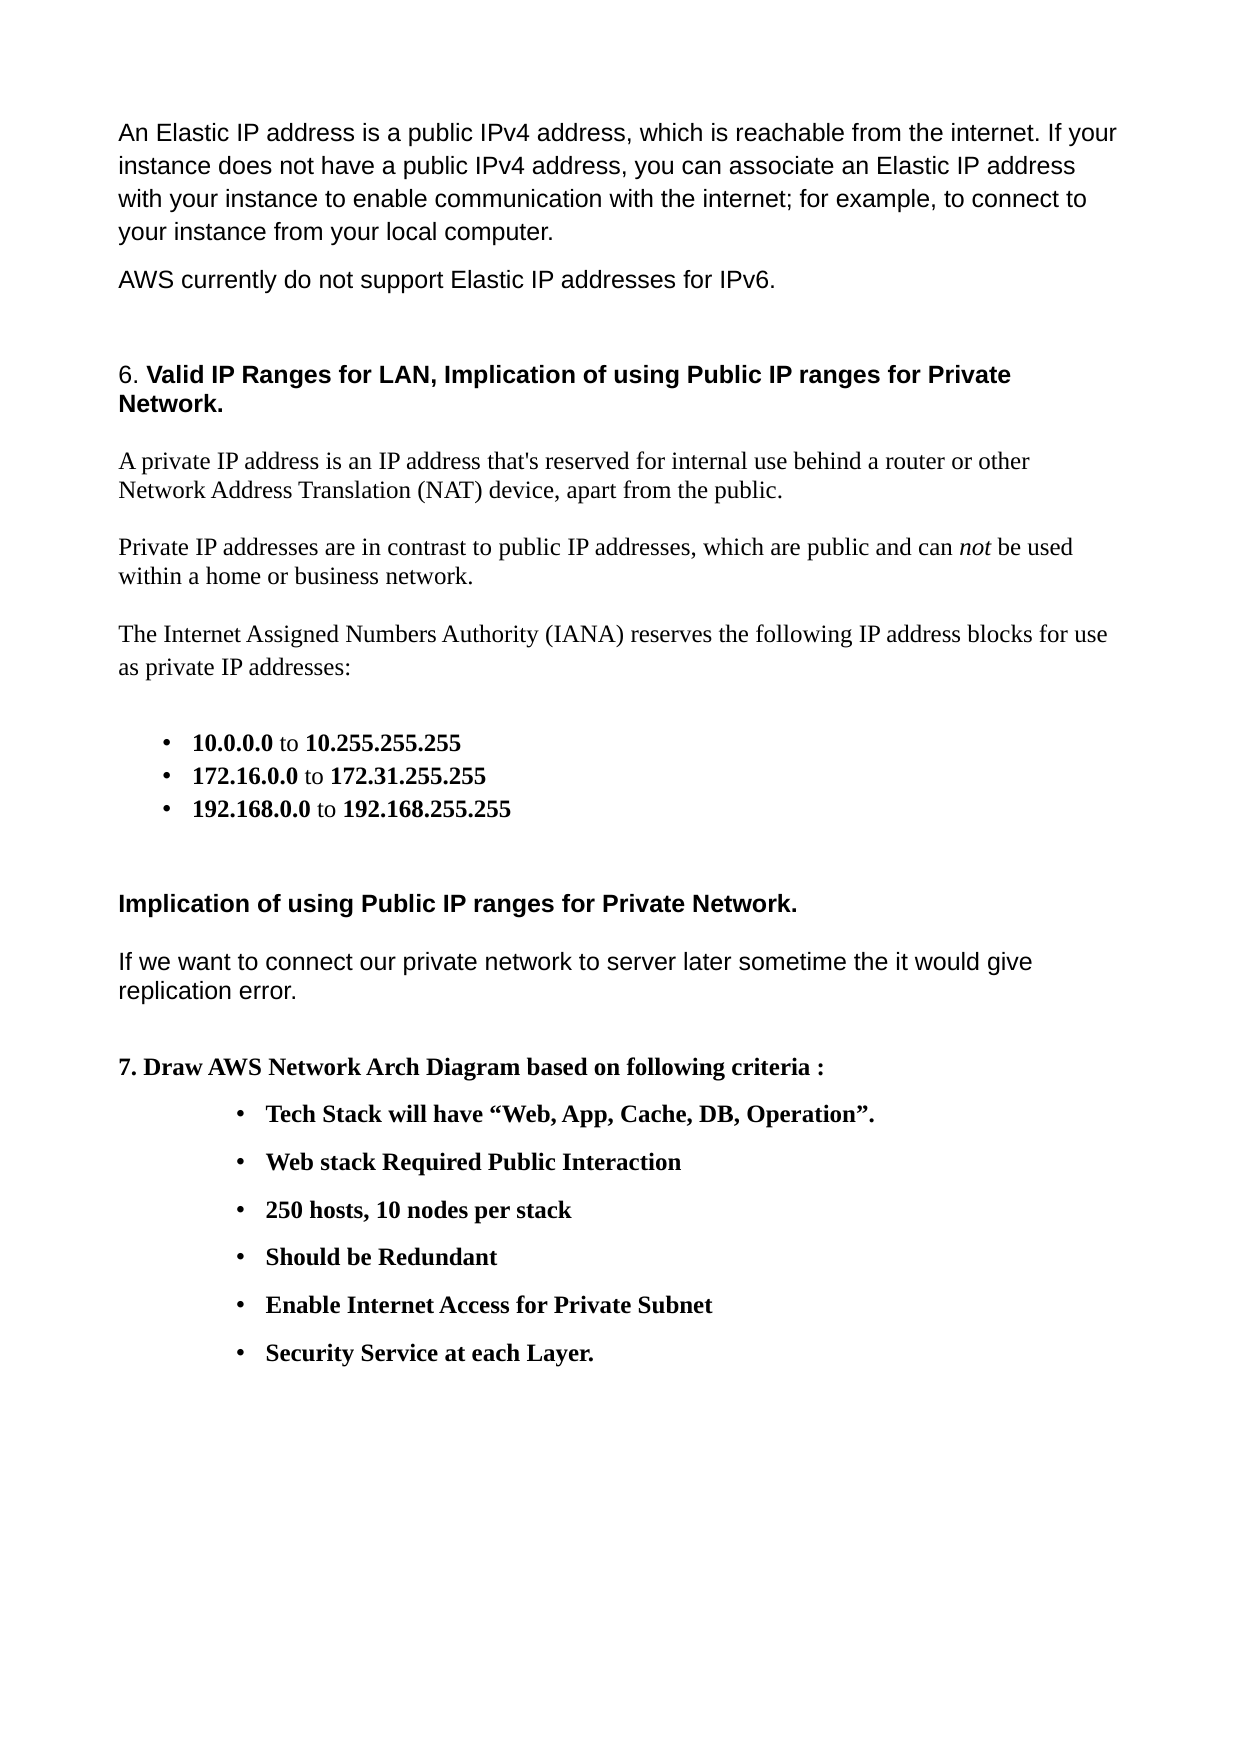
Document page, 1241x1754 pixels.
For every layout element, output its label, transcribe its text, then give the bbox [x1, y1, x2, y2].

text 6. Valid IP Ranges for LAN, Implication of using Public IP ranges for Private Network. [118, 360, 1122, 417]
list 192.168.0.0 to 192.168.255.255 [162, 794, 1122, 823]
text If we want to connect our private network to server later sometime the it would give replication error. [118, 947, 1122, 1004]
text Private IP addresses are in contrast to public IP addresses, which are public and can not be used within a home or business network. [118, 532, 1122, 590]
text 7. Draw AWS Network Arch Diagram based on following criteria : [118, 1052, 1122, 1081]
list Enable Internet Access for Private Subnet [236, 1290, 1122, 1319]
list Tech Stack will have “Web, App, Cache, DB, Operation”. [236, 1099, 1122, 1128]
text The Internet Assigned Numbers Authority (IANA) reserves the following IP address blocks for use as private IP addresses: [118, 619, 1122, 681]
text A private IP address is an IP address that's reserved for internal use behind a router or other Network Address Translation (NAT) device, apart from the public. [118, 446, 1122, 504]
list 250 hosts, 10 nodes per stack [236, 1195, 1122, 1223]
text An Elastic IP address is a public IPv4 address, which is reachable from the internet. If your instance does not have a public IPv4 address, you can associate an Elastic IP address with your instance to enable communication with the internet; for example, to connect to your instance from your local computer. [118, 118, 1122, 246]
list Web stack Required Public Interaction [236, 1147, 1122, 1176]
text Implication of using Public IP ranges for Private Network. [118, 889, 1122, 918]
list 172.16.0.0 to 172.31.255.255 [162, 761, 1122, 790]
list Should be Redundant [236, 1242, 1122, 1271]
text AWS currently do not support Elastic IP addresses for IPv6. [118, 265, 1122, 293]
list 10.0.0.0 to 10.255.255.255 [162, 728, 1122, 757]
list Security Service at each Layer. [236, 1338, 1122, 1366]
